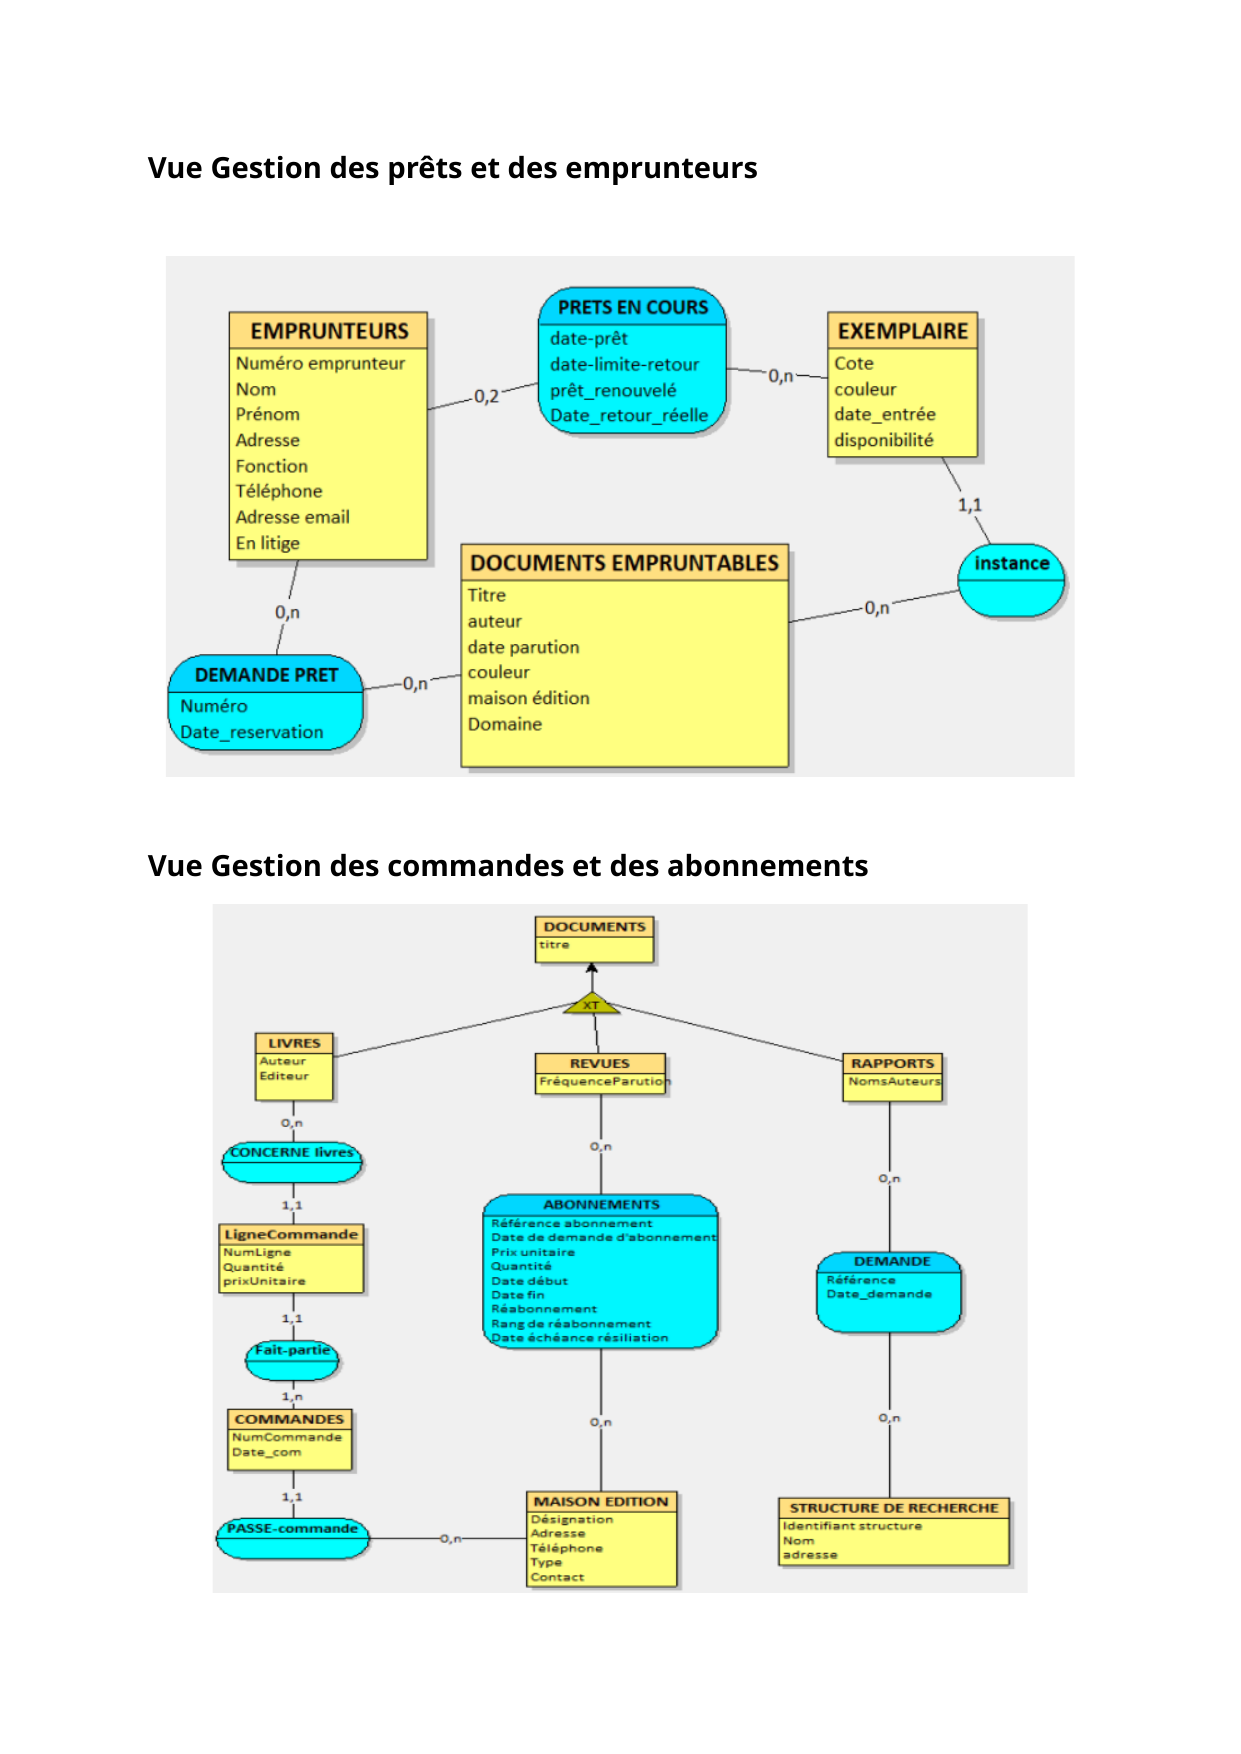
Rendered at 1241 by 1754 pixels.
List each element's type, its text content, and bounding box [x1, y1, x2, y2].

text Vue Gestion des prêts et des emprunteurs [148, 148, 1093, 187]
text Vue Gestion des commandes et des abonnements [148, 846, 1093, 885]
